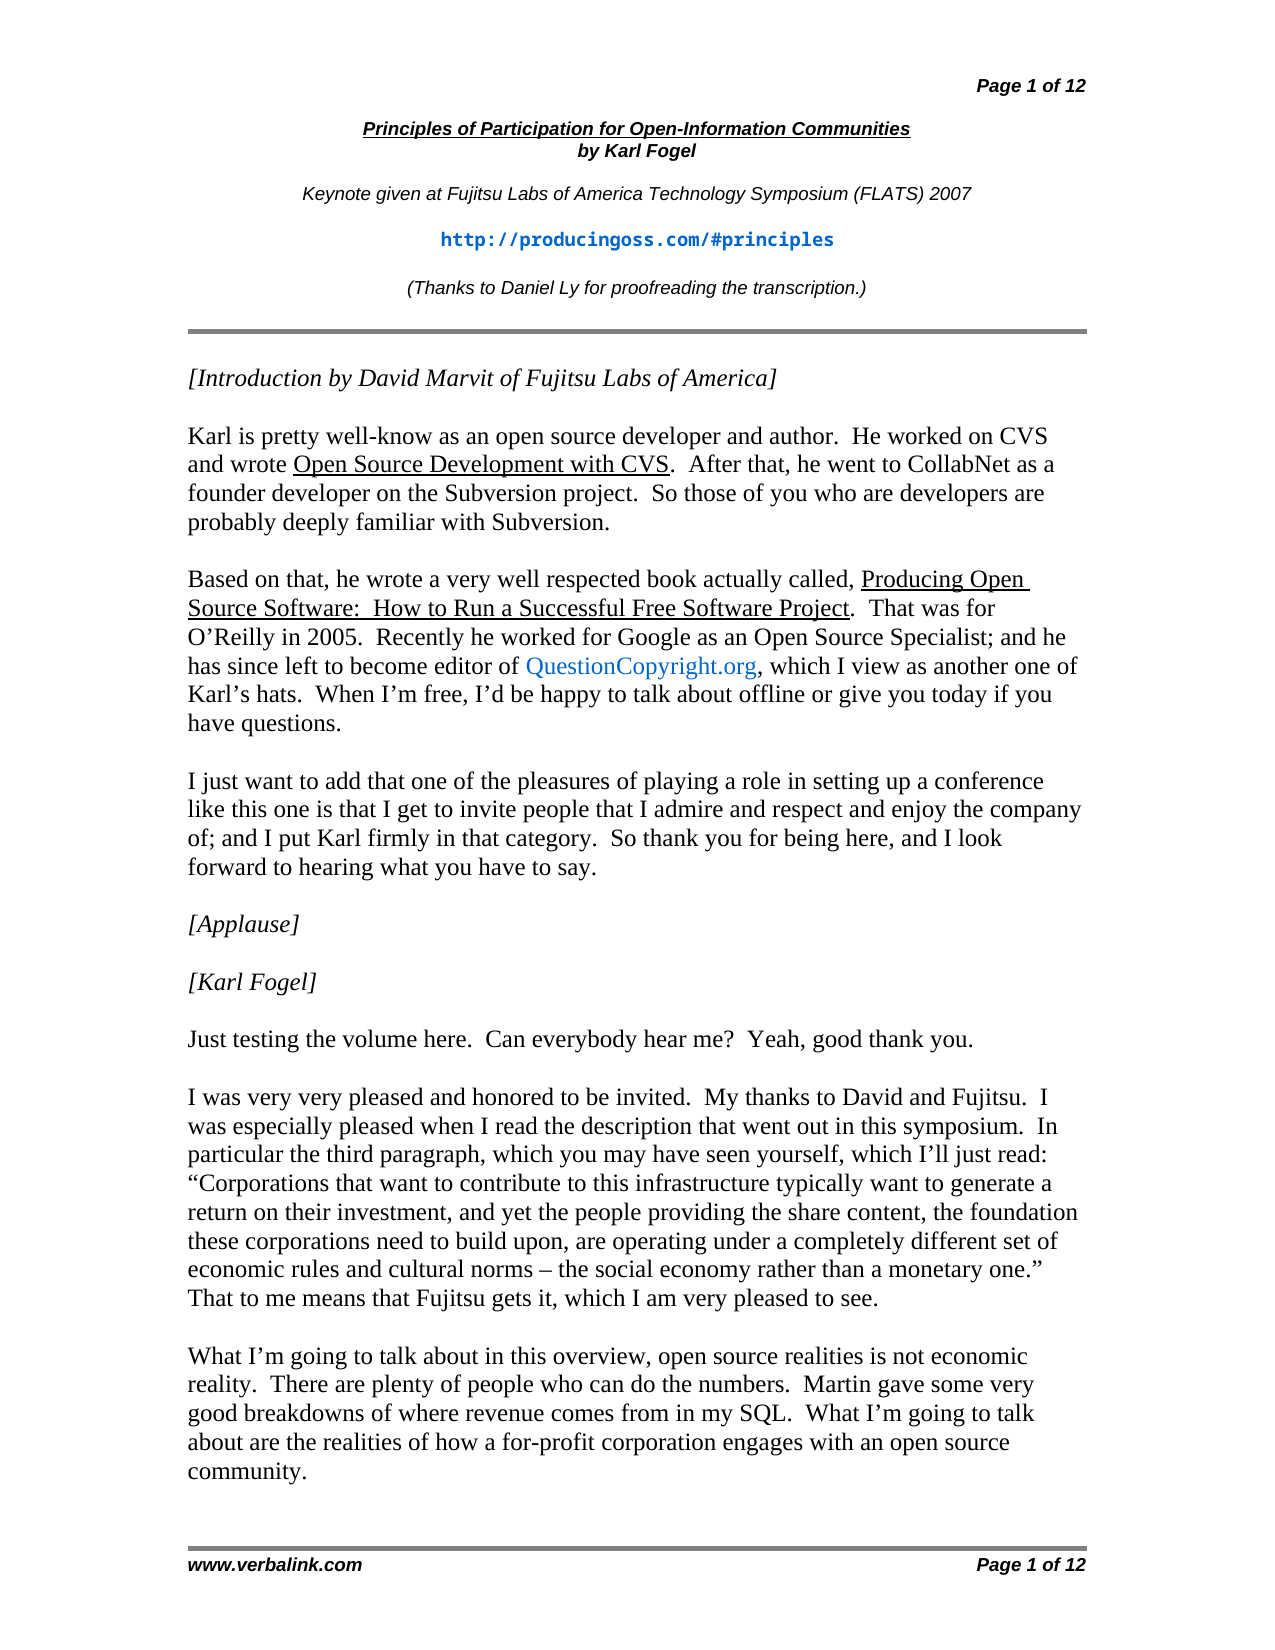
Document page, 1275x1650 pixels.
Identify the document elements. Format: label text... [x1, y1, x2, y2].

text Just testing the volume here. Can everybody hear me? Yeah, good thank you. [187, 1024, 1087, 1053]
text [Applause] [187, 909, 1087, 938]
text I was very very pleased and honored to be invited. My thanks to David and Fujitsu. I was especially pleased when I read the description that went out in this symposium. In particular the third paragraph, which you may have seen yourself, which I’ll just read: “Corporations that want to contribute to this infrastructure typically want to generate a return on their investment, and yet the people providing the share content, the foundation these corporations need to build upon, are operating under a completely different set of economic rules and cultural norms – the social economy rather than a monetary one.” That to me means that Fujitsu gets it, which I am very pleased to see. [187, 1082, 1087, 1312]
text Karl is pretty well-know as an open source developer and author. He worked on CVS and wrote Open Source Development with CVS. After that, he went to CollabNet as a founder developer on the Subversion project. So those of you who are developers are probably deeply familiar with Subversion. [187, 421, 1087, 536]
text What I’m going to talk about in this overview, open source realities is not economic reality. There are plenty of people who can do the numbers. Martin gave some very good breakdowns of where revenue comes from in my SQL. What I’m going to talk about are the realities of how a for-profit corporation engages with an open source community. [187, 1341, 1087, 1484]
text [Karl Fogel] [187, 967, 1087, 996]
text I just want to add that one of the pleasures of playing a role in setting up a conference like this one is that I get to invite people that I admire and respect and enjoy the company of; and I put Karl firmly in that category. So thank you for being here, and I look forward to hearing what you have to say. [187, 766, 1087, 881]
text [Introduction by David Marvit of Fujitsu Labs of America] [187, 363, 1087, 392]
text Based on that, he wrote a very well respected book actually called, Producing Open Source Software: How to Run a Successful Free Software Project. That was for O’Reilly in 2005. Recently he worked for Google as an Open Source Specialist; and he has since left to become editor of QuestionCopyright.org, which I view as another one of Karl’s hats. When I’m free, I’d be happy to talk about offline or give you today if you have questions. [187, 564, 1087, 737]
